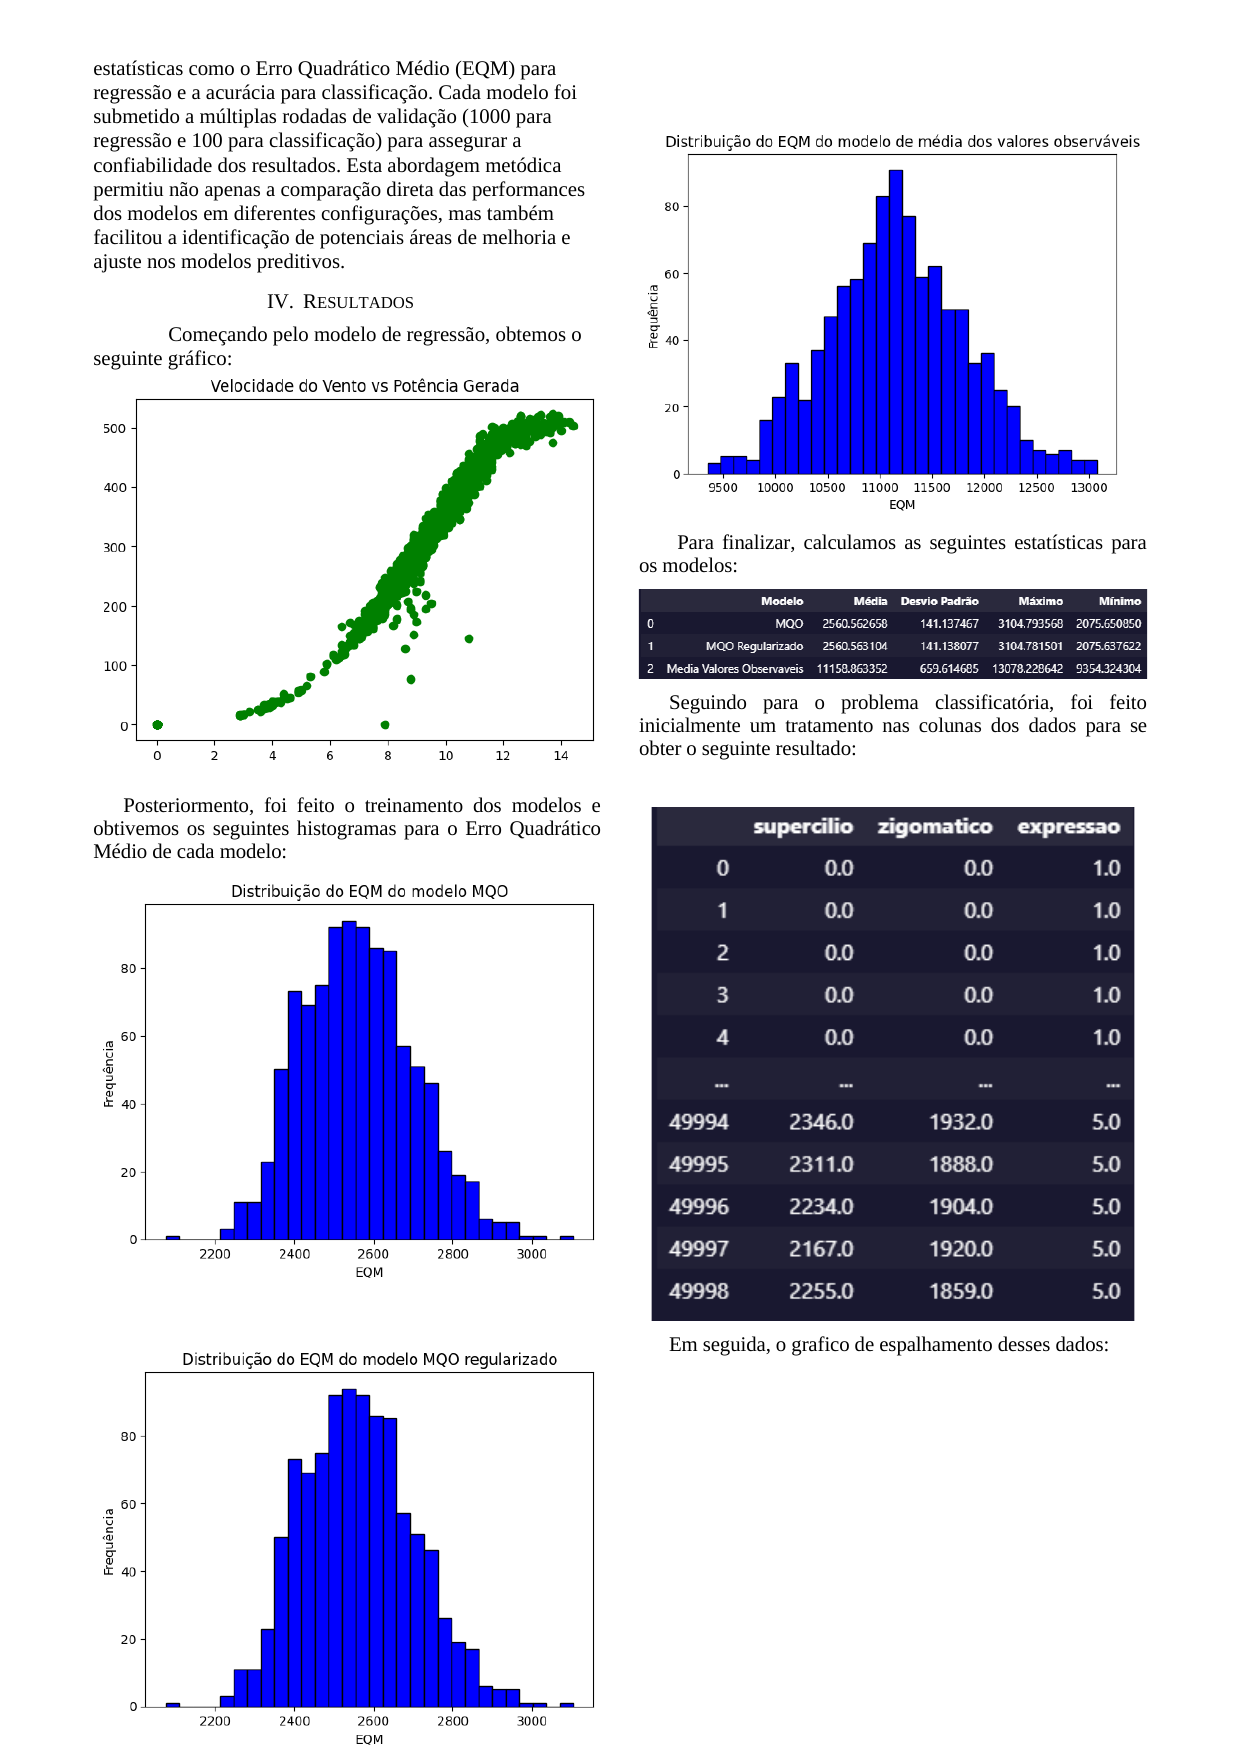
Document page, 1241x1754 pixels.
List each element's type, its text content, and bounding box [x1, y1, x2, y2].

picture [638, 589, 1148, 679]
text Seguindo para o problema classificatória, foi feito inicialmente um tratamento nas colunas dos dados para se obter o seguinte resultado: [639, 679, 1147, 760]
picture [93, 1343, 602, 1754]
text Começando pelo modelo de regressão, obtemos o seguinte gráfico: [93, 322, 601, 370]
picture [93, 370, 602, 771]
text Em seguida, o grafico de espalhamento desses dados: [639, 808, 1147, 1356]
text estatísticas como o Erro Quadrático Médio (EQM) para regressão e a acurácia para classificação. Cada modelo foi submetido a múltiplas rodadas de validação (1000 para regressão e 100 para classificação) para assegurar a confiabilidade dos resultados. Esta abordagem metódica permitiu não apenas a comparação direta das performances dos modelos em diferentes configurações, mas também facilitou a identificação de potenciais áreas de melhoria e ajuste nos modelos preditivos. [93, 56, 601, 273]
picture [93, 875, 602, 1287]
subtitle Resultados [93, 289, 601, 313]
picture [638, 126, 1148, 519]
picture [651, 807, 1135, 1321]
text Para finalizar, calculamos as seguintes estatísticas para os modelos: [639, 519, 1147, 577]
text Posteriormento, foi feito o treinamento dos modelos e obtivemos os seguintes histogramas para o Erro Quadrático Médio de cada modelo: [93, 794, 601, 863]
